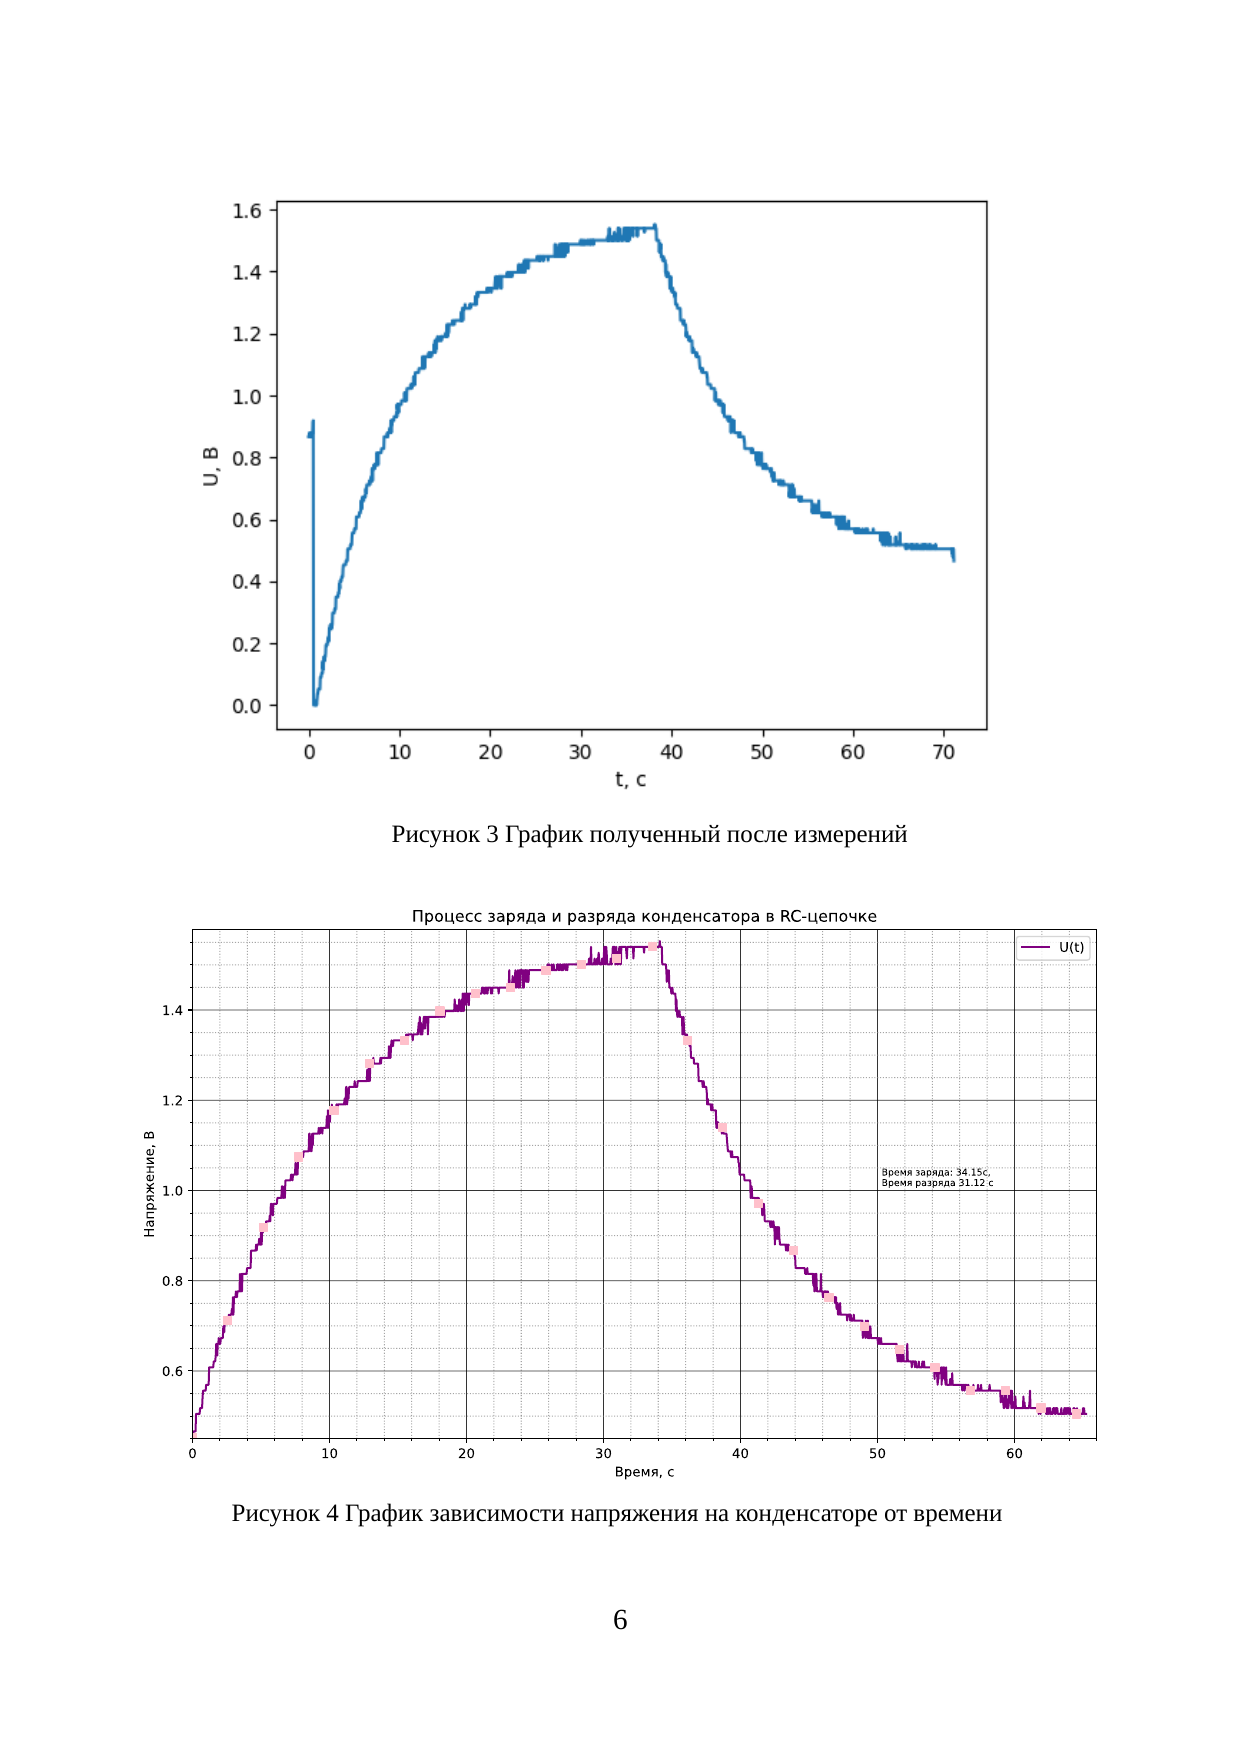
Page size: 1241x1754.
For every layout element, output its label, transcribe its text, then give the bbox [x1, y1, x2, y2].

text Рисунок 3 График полученный после измерений [118, 118, 1122, 847]
picture [162, 118, 1078, 805]
text Рисунок 4 График зависимости напряжения на конденсаторе от времени [118, 905, 1122, 1527]
